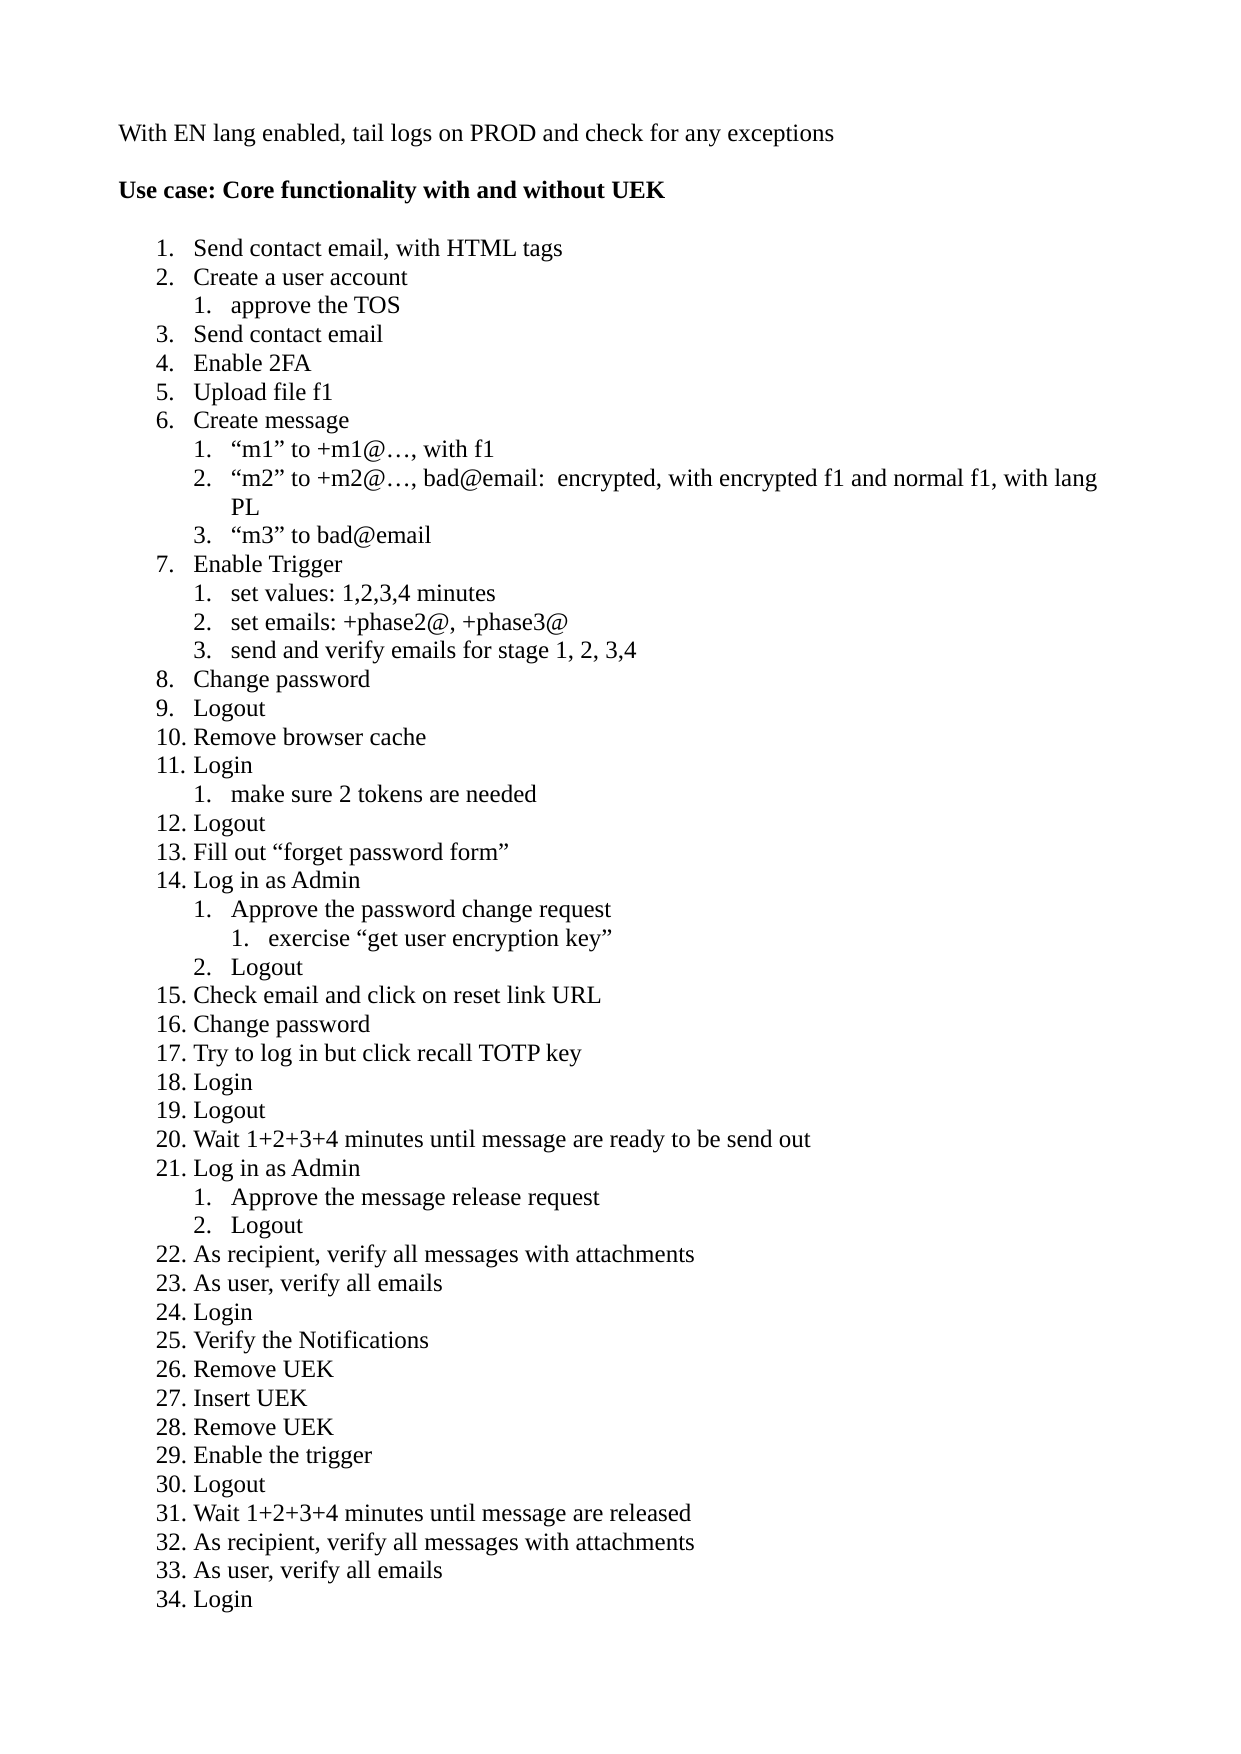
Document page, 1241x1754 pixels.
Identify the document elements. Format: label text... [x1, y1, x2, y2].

list Login [156, 1584, 1122, 1613]
list Enable the trigger [156, 1441, 1122, 1469]
text Use case: Core functionality with and without UEK [118, 176, 1122, 204]
list set emails: +phase2@, +phase3@ [193, 607, 1122, 636]
list Logout [193, 952, 1122, 981]
list set values: 1,2,3,4 minutes [193, 578, 1122, 607]
list Verify the Notifications [156, 1326, 1122, 1354]
list Remove UEK [156, 1412, 1122, 1441]
list Check email and click on reset link URL [156, 981, 1122, 1009]
list Login [156, 751, 1122, 779]
list Approve the message release request [193, 1182, 1122, 1211]
list approve the TOS [193, 291, 1122, 319]
list As recipient, verify all messages with attachments [156, 1239, 1122, 1268]
list Fill out “forget password form” [156, 837, 1122, 866]
list Enable 2FA [156, 348, 1122, 377]
list As user, verify all emails [156, 1268, 1122, 1297]
list Login [156, 1067, 1122, 1096]
list make sure 2 tokens are needed [193, 779, 1122, 808]
list Remove UEK [156, 1354, 1122, 1383]
list send and verify emails for stage 1, 2, 3,4 [193, 636, 1122, 664]
list Send contact email, with HTML tags [156, 233, 1122, 262]
list As user, verify all emails [156, 1556, 1122, 1584]
list Change password [156, 664, 1122, 693]
list exercise “get user encryption key” [231, 923, 1122, 952]
list Wait 1+2+3+4 minutes until message are released [156, 1498, 1122, 1527]
list As recipient, verify all messages with attachments [156, 1527, 1122, 1556]
list “m1” to +m1@…, with f1 [193, 434, 1122, 463]
list Upload file f1 [156, 377, 1122, 406]
list “m2” to +m2@…, bad@email: encrypted, with encrypted f1 and normal f1, with lang PL [193, 463, 1122, 521]
list Log in as Admin [156, 866, 1122, 894]
list Login [156, 1297, 1122, 1326]
list Send contact email [156, 319, 1122, 348]
list Remove browser cache [156, 722, 1122, 751]
text With EN lang enabled, tail logs on PROD and check for any exceptions [118, 118, 1122, 147]
list Logout [193, 1211, 1122, 1239]
list Wait 1+2+3+4 minutes until message are ready to be send out [156, 1124, 1122, 1153]
list Change password [156, 1009, 1122, 1038]
list Logout [156, 808, 1122, 837]
list Logout [156, 1096, 1122, 1124]
list Log in as Admin [156, 1153, 1122, 1182]
list “m3” to bad@email [193, 521, 1122, 549]
list Logout [156, 1469, 1122, 1498]
list Create a user account [156, 262, 1122, 291]
list Logout [156, 693, 1122, 722]
list Create message [156, 406, 1122, 434]
list Enable Trigger [156, 549, 1122, 578]
list Insert UEK [156, 1383, 1122, 1412]
list Approve the password change request [193, 894, 1122, 923]
list Try to log in but click recall TOTP key [156, 1038, 1122, 1067]
